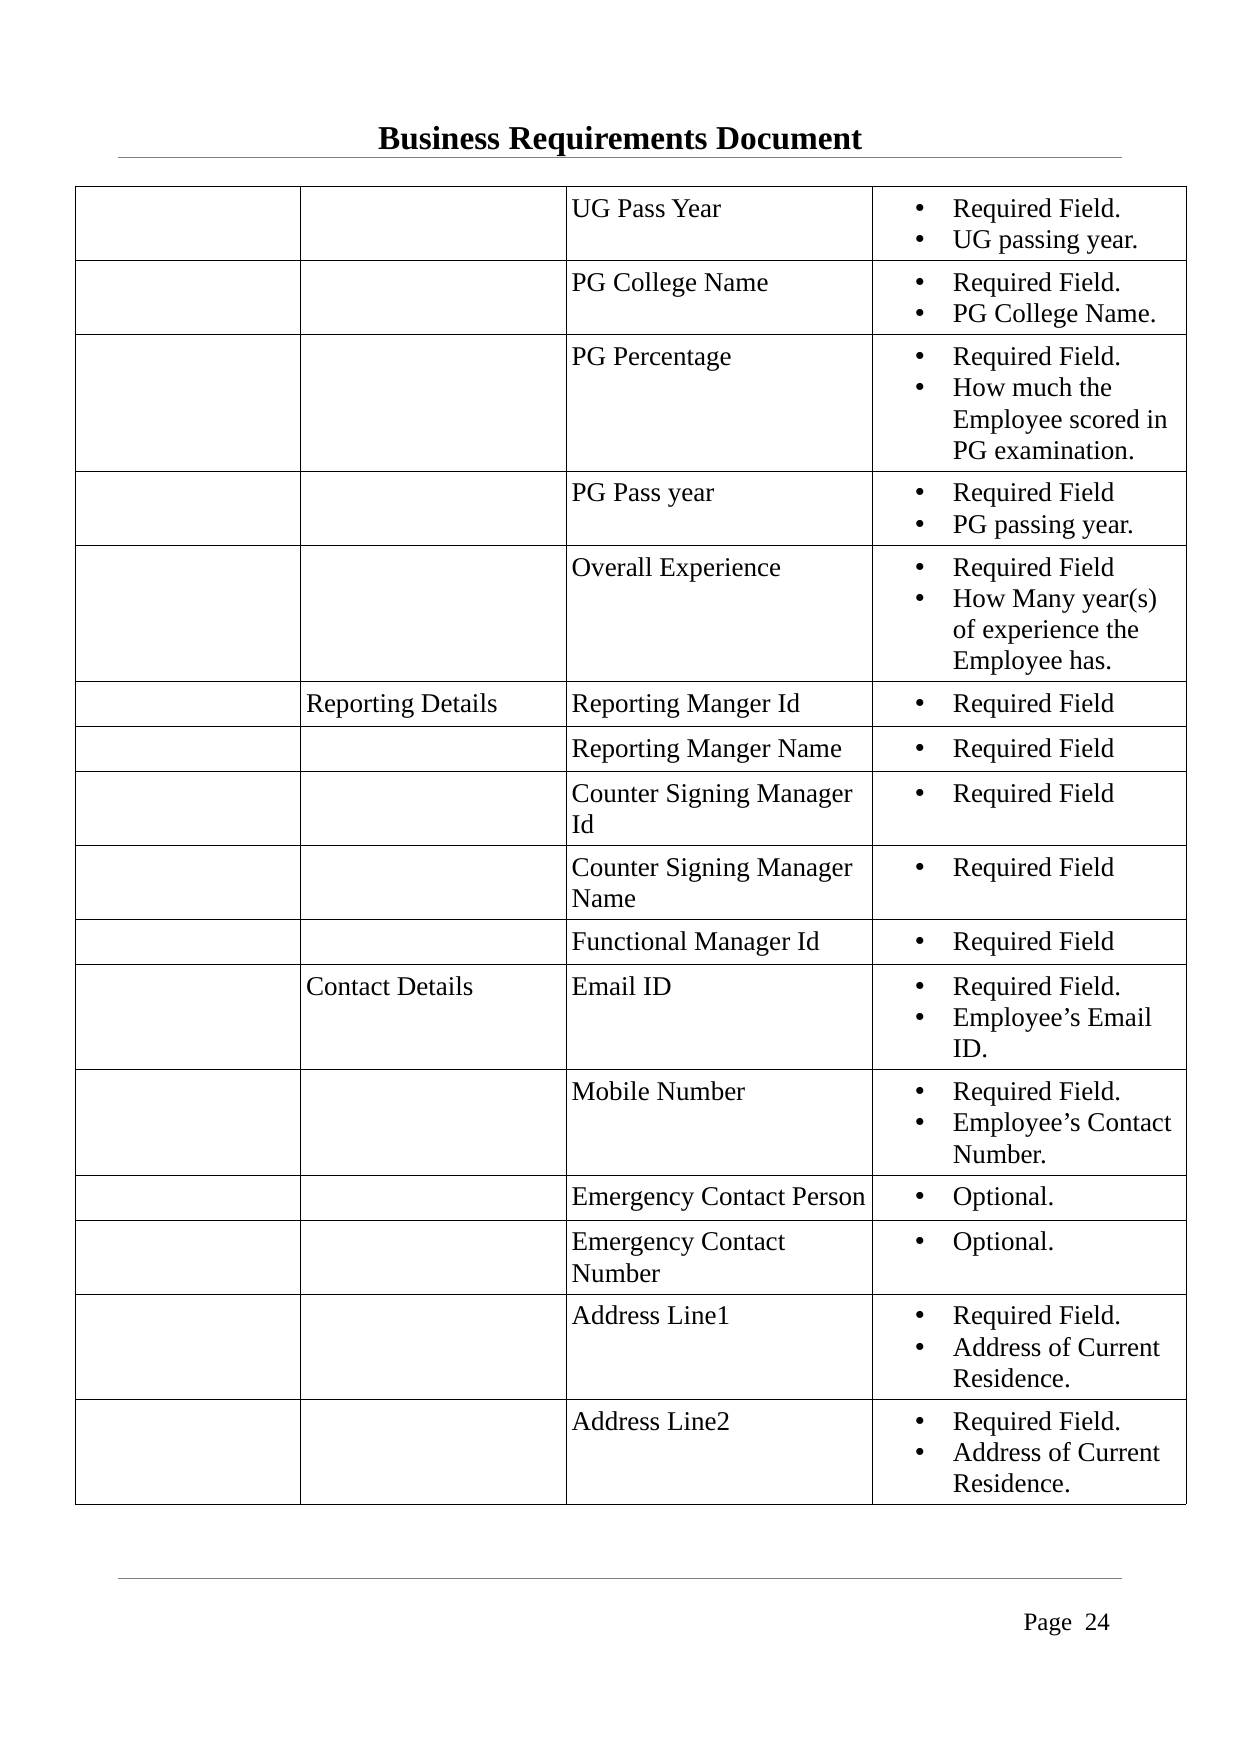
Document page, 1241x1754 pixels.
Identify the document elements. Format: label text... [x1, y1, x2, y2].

table_cell [76, 965, 300, 1069]
table_cell PG College Name [567, 261, 872, 334]
table_cell [301, 1221, 566, 1293]
table_cell Required Field. Address of Current Residence. [873, 1400, 1186, 1504]
table_cell [76, 261, 300, 334]
table_cell Reporting Manger Name [567, 727, 872, 771]
table_cell [76, 1295, 300, 1399]
table_cell [301, 1070, 566, 1174]
table_cell Required Field PG passing year. [873, 472, 1186, 545]
table_cell Required Field [873, 772, 1186, 845]
table_cell Required Field How Many year(s) of experience the Employee has. [873, 546, 1186, 681]
table_cell UG Pass Year [567, 187, 872, 260]
table_cell Emergency Contact Person [567, 1176, 872, 1220]
table_cell Required Field [873, 727, 1186, 771]
table_cell [76, 335, 300, 471]
table_cell Optional. [873, 1176, 1186, 1220]
table_cell Required Field. How much the Employee scored in PG examination. [873, 335, 1186, 471]
table_cell [301, 920, 566, 964]
table_cell Reporting Details [301, 682, 566, 726]
table_cell Required Field [873, 682, 1186, 726]
table_cell Required Field. Employee’s Email ID. [873, 965, 1186, 1069]
table_cell PG Percentage [567, 335, 872, 471]
table_cell Required Field. PG College Name. [873, 261, 1186, 334]
table_cell Required Field. UG passing year. [873, 187, 1186, 260]
table_cell [76, 682, 300, 726]
table_cell [301, 472, 566, 545]
table_cell [301, 1295, 566, 1399]
table_cell [301, 727, 566, 771]
table_cell [76, 187, 300, 260]
table_cell Overall Experience [567, 546, 872, 681]
table_cell Mobile Number [567, 1070, 872, 1174]
table_cell Email ID [567, 965, 872, 1069]
table_cell Contact Details [301, 965, 566, 1069]
table_cell [301, 546, 566, 681]
table_cell Required Field. Address of Current Residence. [873, 1295, 1186, 1399]
table_cell [76, 546, 300, 681]
table_cell [301, 335, 566, 471]
table_cell Optional. [873, 1221, 1186, 1293]
table_cell [76, 472, 300, 545]
table_cell [76, 727, 300, 771]
table_cell [301, 1400, 566, 1504]
table_cell Counter Signing Manager Id [567, 772, 872, 845]
table_cell Address Line1 [567, 1295, 872, 1399]
table_cell Required Field [873, 920, 1186, 964]
table_cell Required Field. Employee’s Contact Number. [873, 1070, 1186, 1174]
table_cell [76, 1400, 300, 1504]
table_cell [76, 920, 300, 964]
table_cell [301, 846, 566, 919]
table_cell [76, 772, 300, 845]
table_cell Reporting Manger Id [567, 682, 872, 726]
table_cell [301, 261, 566, 334]
table_cell Address Line2 [567, 1400, 872, 1504]
table_cell PG Pass year [567, 472, 872, 545]
table_cell Counter Signing Manager Name [567, 846, 872, 919]
table_cell [76, 1176, 300, 1220]
table_cell [76, 1221, 300, 1293]
table_cell [301, 1176, 566, 1220]
table_cell Required Field [873, 846, 1186, 919]
table_cell [301, 187, 566, 260]
table_cell Functional Manager Id [567, 920, 872, 964]
table_cell Emergency Contact Number [567, 1221, 872, 1293]
table_cell [301, 772, 566, 845]
table_cell [76, 846, 300, 919]
table_cell [76, 1070, 300, 1174]
